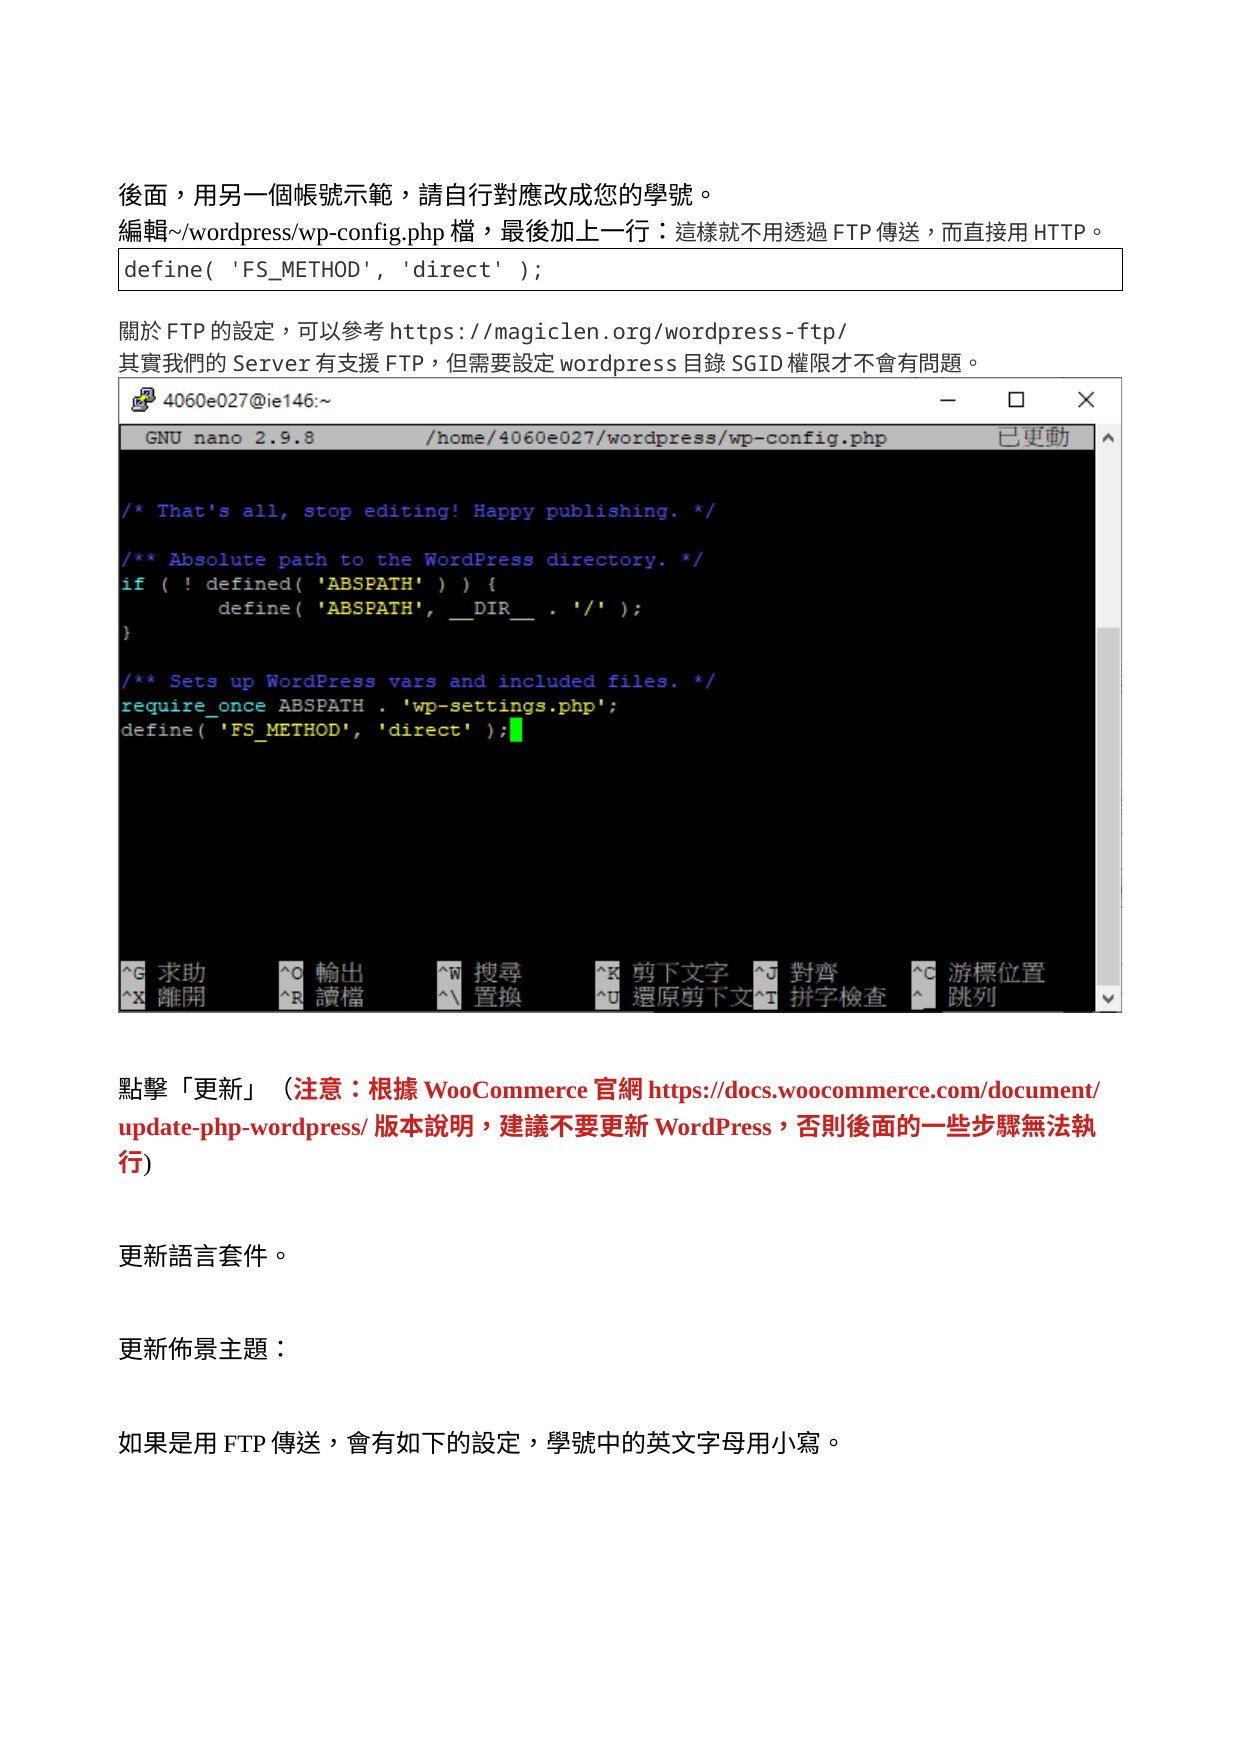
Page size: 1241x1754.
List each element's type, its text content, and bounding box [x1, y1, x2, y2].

text 點擊「更新」（注意：根據WooCommerce官網https://docs.woocommerce.com/document/update-php-wordpress/ 版本說明，建議不要更新WordPress，否則後面的一些步驟無法執行) [118, 1070, 1122, 1179]
text 更新語言套件。 [118, 1236, 1122, 1272]
text 其實我們的Server有支援FTP，但需要設定wordpress目錄SGID權限才不會有問題。 [118, 346, 1122, 377]
text 如果是用FTP傳送，會有如下的設定，學號中的英文字母用小寫。 [118, 1424, 1122, 1460]
text 更新佈景主題： [118, 1330, 1122, 1366]
text 後面，用另一個帳號示範，請自行對應改成您的學號。 [118, 176, 1122, 212]
text 關於FTP的設定，可以參考https://magiclen.org/wordpress-ftp/ [118, 314, 1122, 346]
text 編輯~/wordpress/wp-config.php檔，最後加上一行：這樣就不用透過FTP傳送，而直接用HTTP。 [118, 212, 1122, 248]
table_header define( 'FS_METHOD', 'direct' ); [119, 249, 1122, 290]
